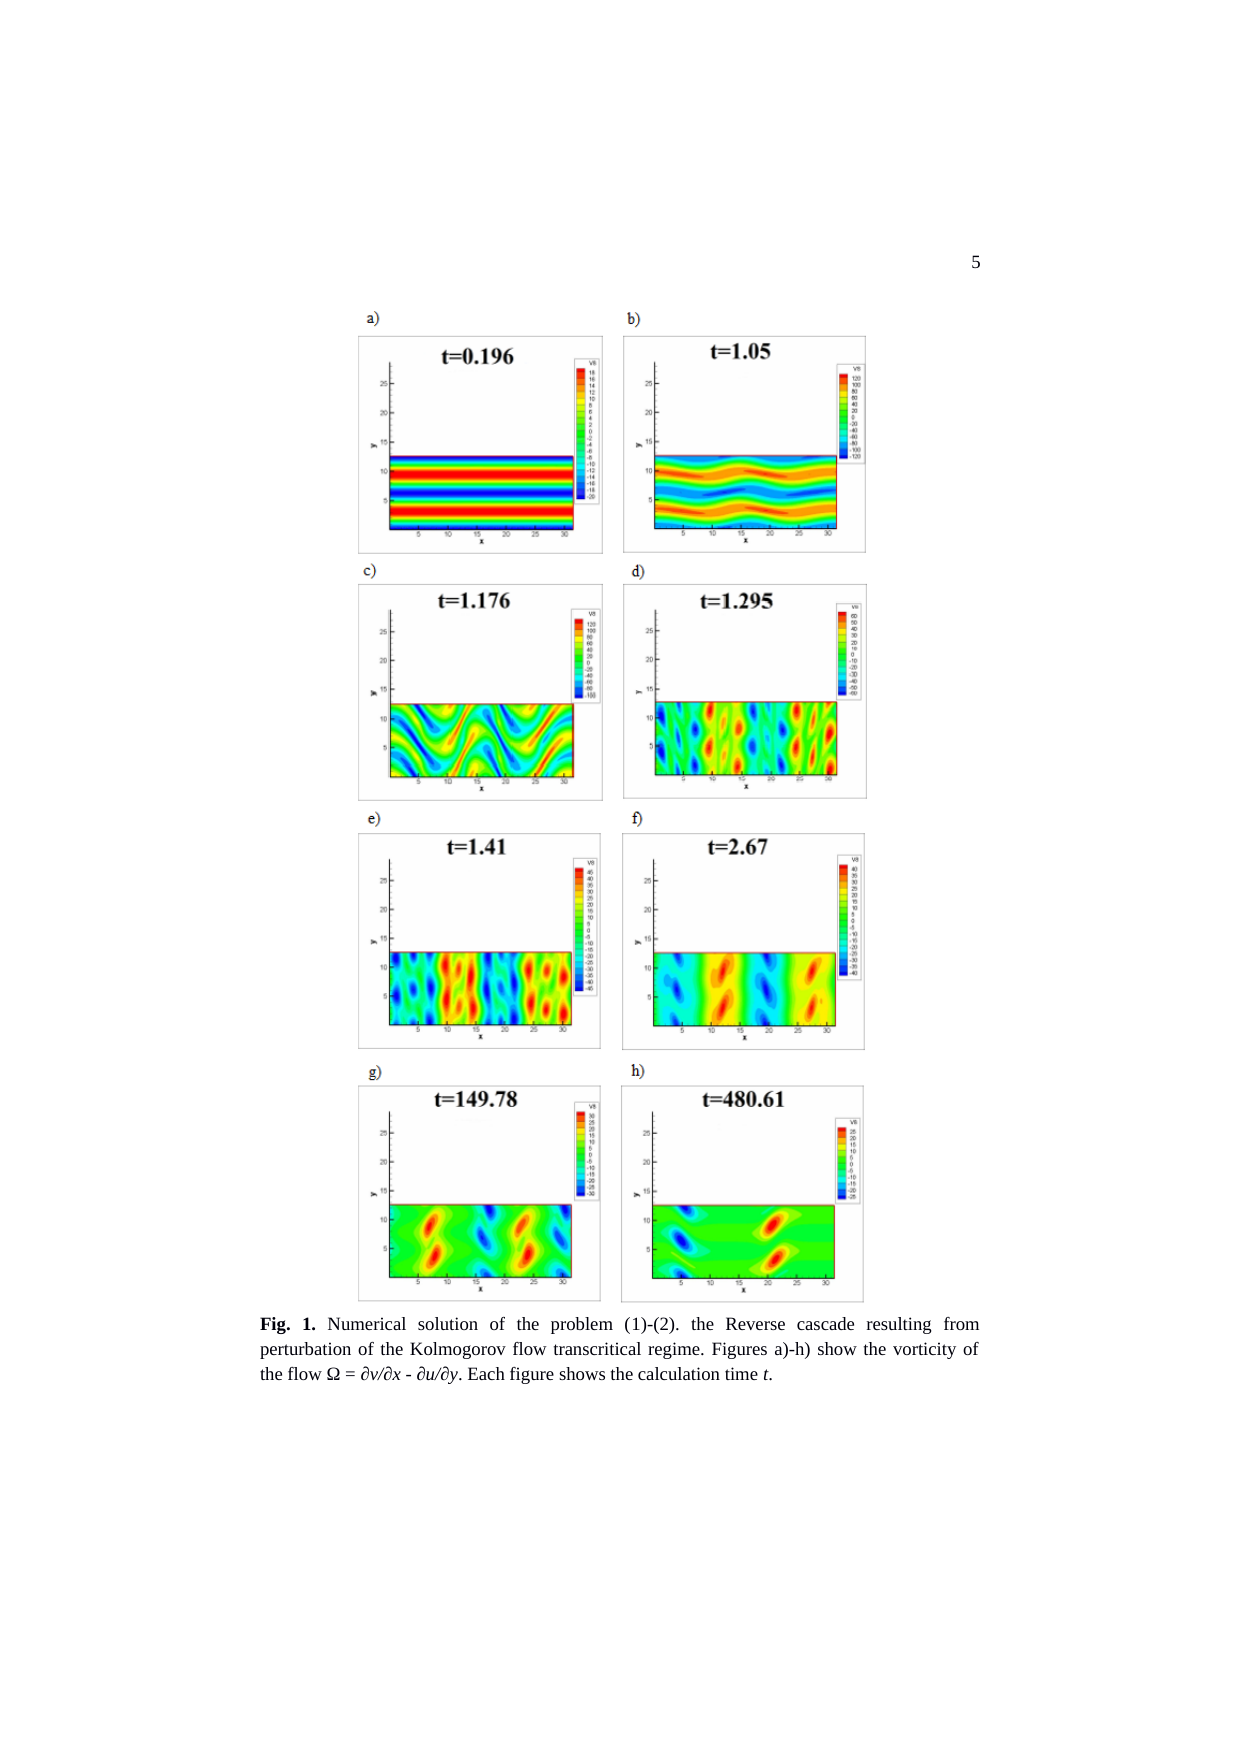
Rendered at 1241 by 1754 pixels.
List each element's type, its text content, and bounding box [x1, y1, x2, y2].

picture [358, 310, 883, 1310]
text Fig. 1. Numerical solution of the problem (1)-(2). the Reverse cascade resulting from perturbation of the Kolmogorov flow transcritical regime. Figures a)-h) show the vorticity of the flow Ω = ∂v/∂x - ∂u/∂y. Each figure shows the calculation time t. [260, 307, 980, 1384]
